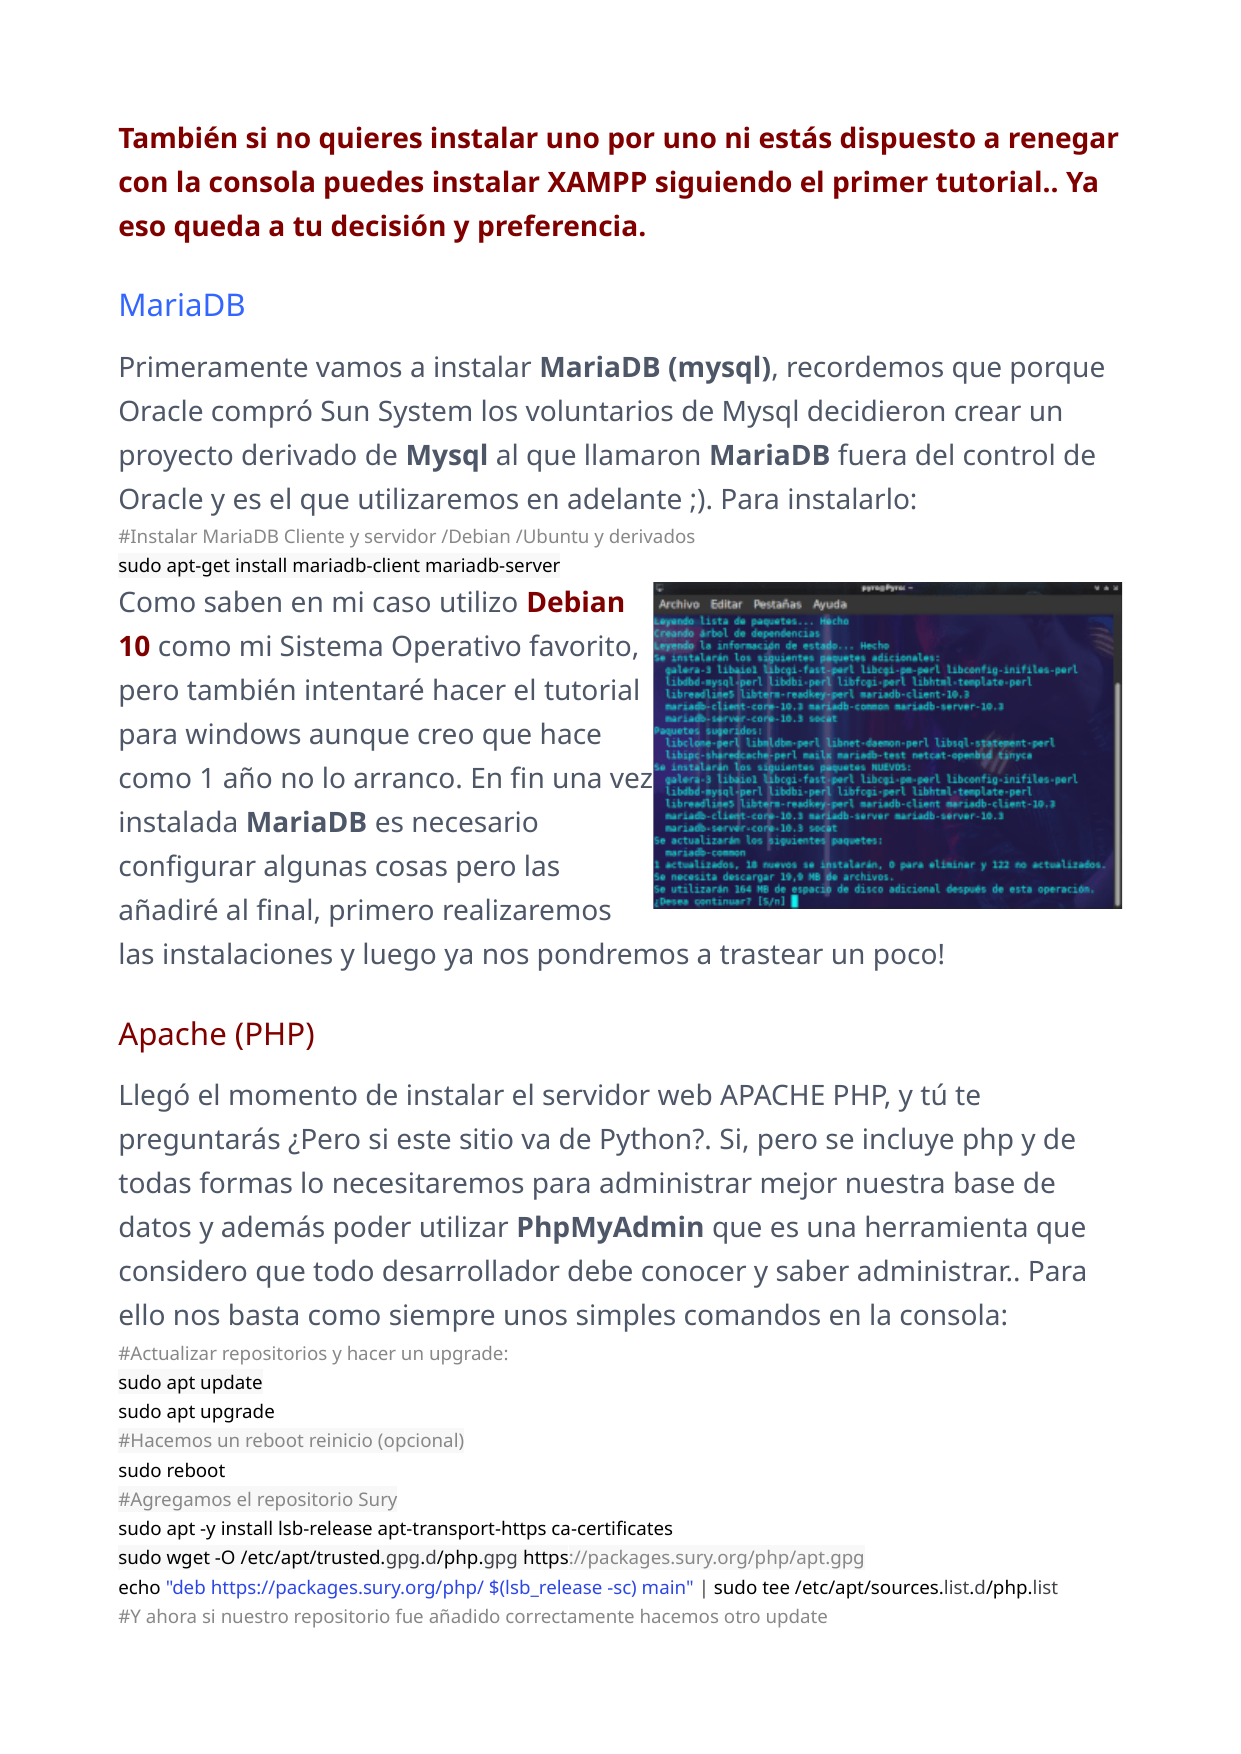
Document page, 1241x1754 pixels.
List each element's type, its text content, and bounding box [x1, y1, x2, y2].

text #Agregamos el repositorio Sury [118, 1486, 1122, 1512]
text sudo reboot [118, 1457, 1122, 1482]
text Como saben en mi caso utilizo Debian 10 como mi Sistema Operativo favorito, pero también intentaré hacer el tutorial para windows aunque creo que hace como 1 año no lo arranco. En fin una vez instalada MariaDB es necesario configurar algunas cosas pero las añadiré al final, primero realizaremos las instalaciones y luego ya nos pondremos a trastear un poco! [118, 582, 1122, 973]
text sudo apt-get install mariadb-client mariadb-server [118, 553, 1122, 578]
text sudo wget -O /etc/apt/trusted.gpg.d/php.gpg https://packages.sury.org/php/apt.gpg [118, 1545, 1122, 1570]
text También si no quieres instalar uno por uno ni estás dispuesto a renegar con la consola puedes instalar XAMPP siguiendo el primer tutorial.. Ya eso queda a tu decisión y preferencia. [118, 118, 1122, 244]
text #Y ahora si nuestro repositorio fue añadido correctamente hacemos otro update [118, 1603, 1122, 1629]
text echo "deb https://packages.sury.org/php/ $(lsb_release -sc) main" | sudo tee /etc/apt/sources.list.d/php.list [118, 1574, 1122, 1599]
text #Hacemos un reboot reinicio (opcional) [118, 1428, 1122, 1453]
subtitle MariaDB [118, 283, 1122, 326]
picture [653, 582, 1123, 909]
text sudo apt upgrade [118, 1398, 1122, 1424]
text sudo apt -y install lsb-release apt-transport-https ca-certificates [118, 1515, 1122, 1541]
subtitle Apache (PHP) [118, 1012, 1122, 1054]
text Llegó el momento de instalar el servidor web APACHE PHP, y tú te preguntarás ¿Pero si este sitio va de Python?. Si, pero se incluye php y de todas formas lo necesitaremos para administrar mejor nuestra base de datos y además poder utilizar PhpMyAdmin que es una herramienta que considero que todo desarrollador debe conocer y saber administrar.. Para ello nos basta como siempre unos simples comandos en la consola: [118, 1075, 1122, 1334]
text sudo apt update [118, 1369, 1122, 1394]
text #Instalar MariaDB Cliente y servidor /Debian /Ubuntu y derivados [118, 523, 1122, 549]
text Primeramente vamos a instalar MariaDB (mysql), recordemos que porque Oracle compró Sun System los voluntarios de Mysql decidieron crear un proyecto derivado de Mysql al que llamaron MariaDB fuera del control de Oracle y es el que utilizaremos en adelante ;). Para instalarlo: [118, 347, 1122, 518]
text #Actualizar repositorios y hacer un upgrade: [118, 1340, 1122, 1365]
